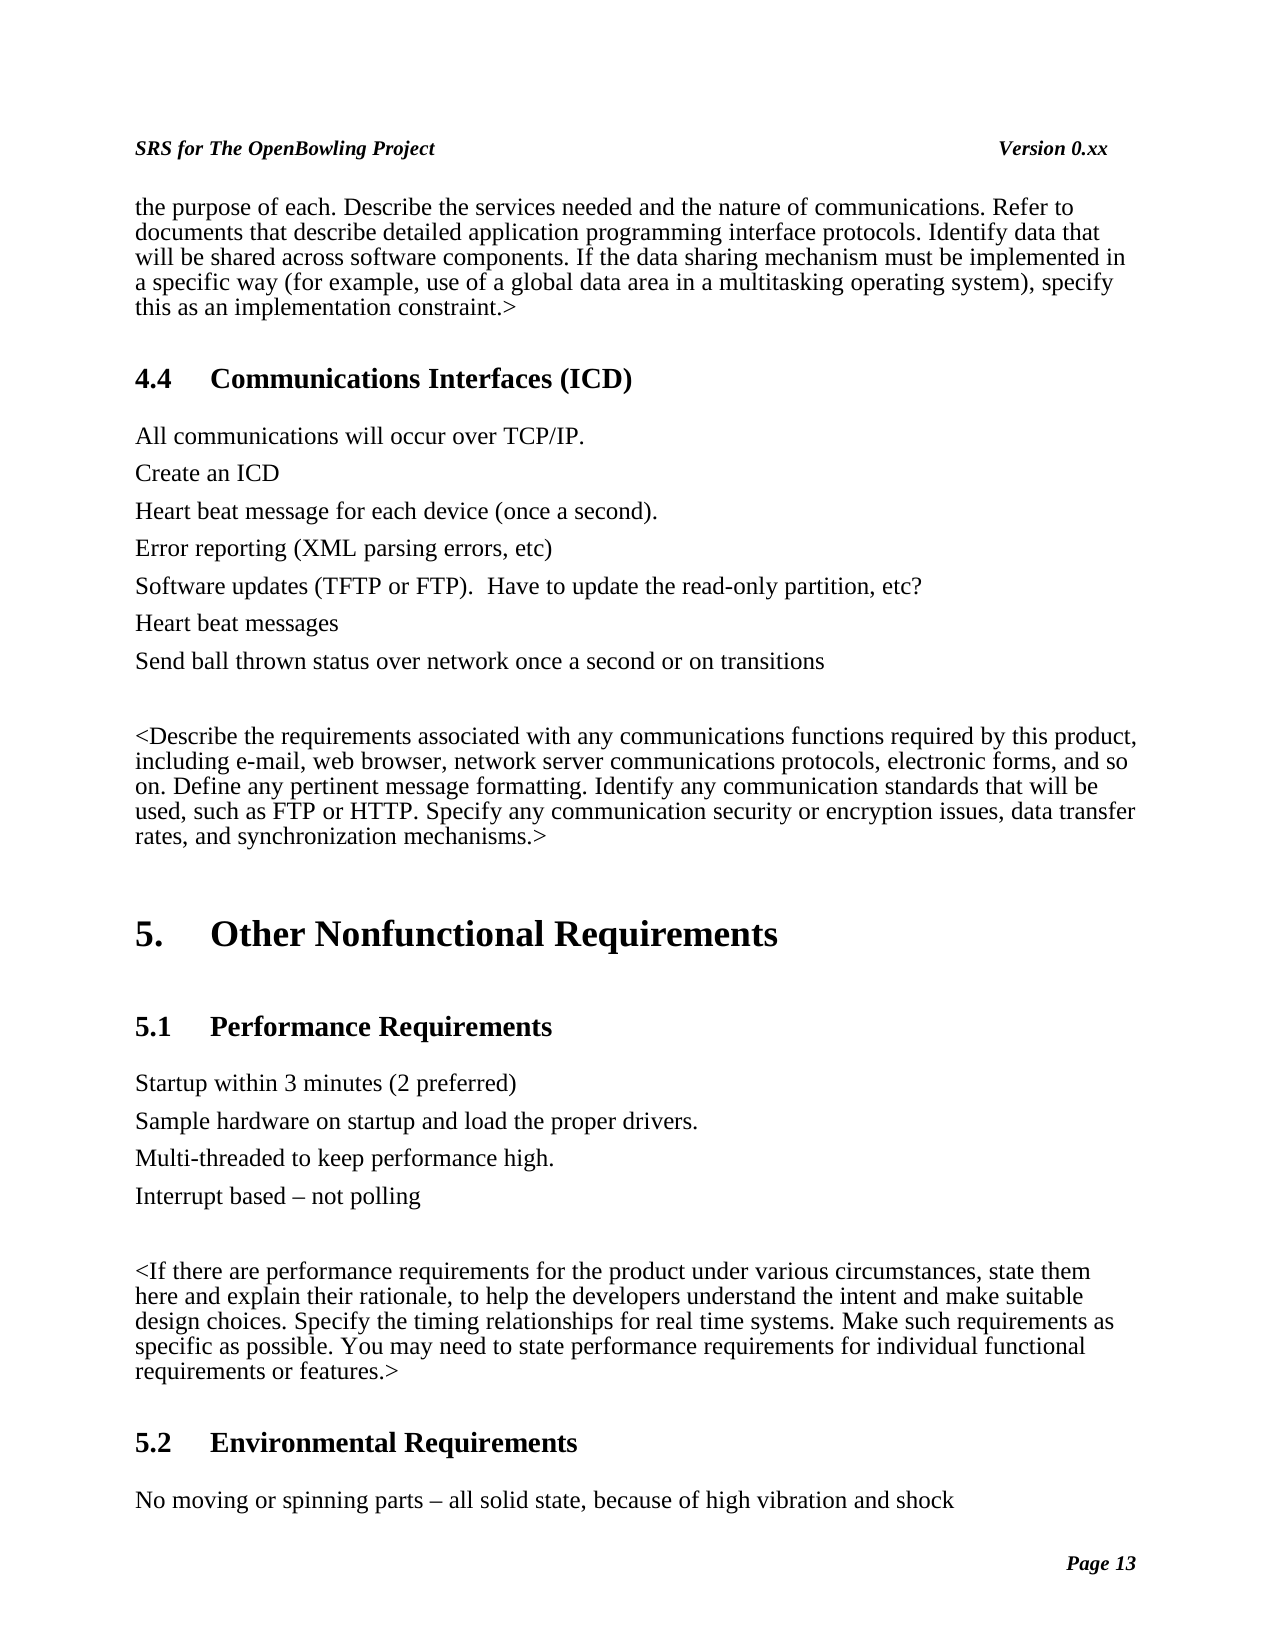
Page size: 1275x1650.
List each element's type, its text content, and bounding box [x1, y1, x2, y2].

text <Describe the requirements associated with any communications functions required by this product, including e-mail, web browser, network server communications protocols, electronic forms, and so on. Define any pertinent message formatting. Identify any communication standards that will be used, such as FTP or HTTP. Specify any communication security or encryption issues, data transfer rates, and synchronization mechanisms.> [135, 724, 1140, 849]
text <If there are performance requirements for the product under various circumstances, state them here and explain their rationale, to help the developers understand the intent and make suitable design choices. Specify the timing relationships for real time systems. Make such requirements as specific as possible. You may need to state performance requirements for individual functional requirements or features.> [135, 1259, 1140, 1384]
text All communications will occur over TCP/IP. [135, 424, 1140, 449]
text Software updates (TFTP or FTP). Have to update the read-only partition, etc? [135, 574, 1140, 599]
text Create an ICD [135, 462, 1140, 487]
text Multi-threaded to keep performance high. [135, 1147, 1140, 1172]
text Heart beat message for each device (once a second). [135, 499, 1140, 524]
text Interrupt based – not polling [135, 1184, 1140, 1209]
text Send ball thrown status over network once a second or on transitions [135, 649, 1140, 674]
subtitle Other Nonfunctional Requirements [135, 912, 1140, 955]
text Error reporting (XML parsing errors, etc) [135, 537, 1140, 562]
text the purpose of each. Describe the services needed and the nature of communications. Refer to documents that describe detailed application programming interface protocols. Identify data that will be shared across software components. If the data sharing mechanism must be implemented in a specific way (for example, use of a global data area in a multitasking operating system), specify this as an implementation constraint.> [135, 195, 1140, 320]
text No moving or spinning parts – all solid state, because of high vibration and shock [135, 1488, 1140, 1513]
text Heart beat messages [135, 612, 1140, 637]
subtitle Communications Interfaces (ICD) [135, 362, 1140, 395]
text Sample hardware on startup and load the proper drivers. [135, 1109, 1140, 1134]
text Startup within 3 minutes (2 preferred) [135, 1072, 1140, 1097]
subtitle Performance Requirements [135, 1009, 1140, 1042]
subtitle Environmental Requirements [135, 1426, 1140, 1459]
